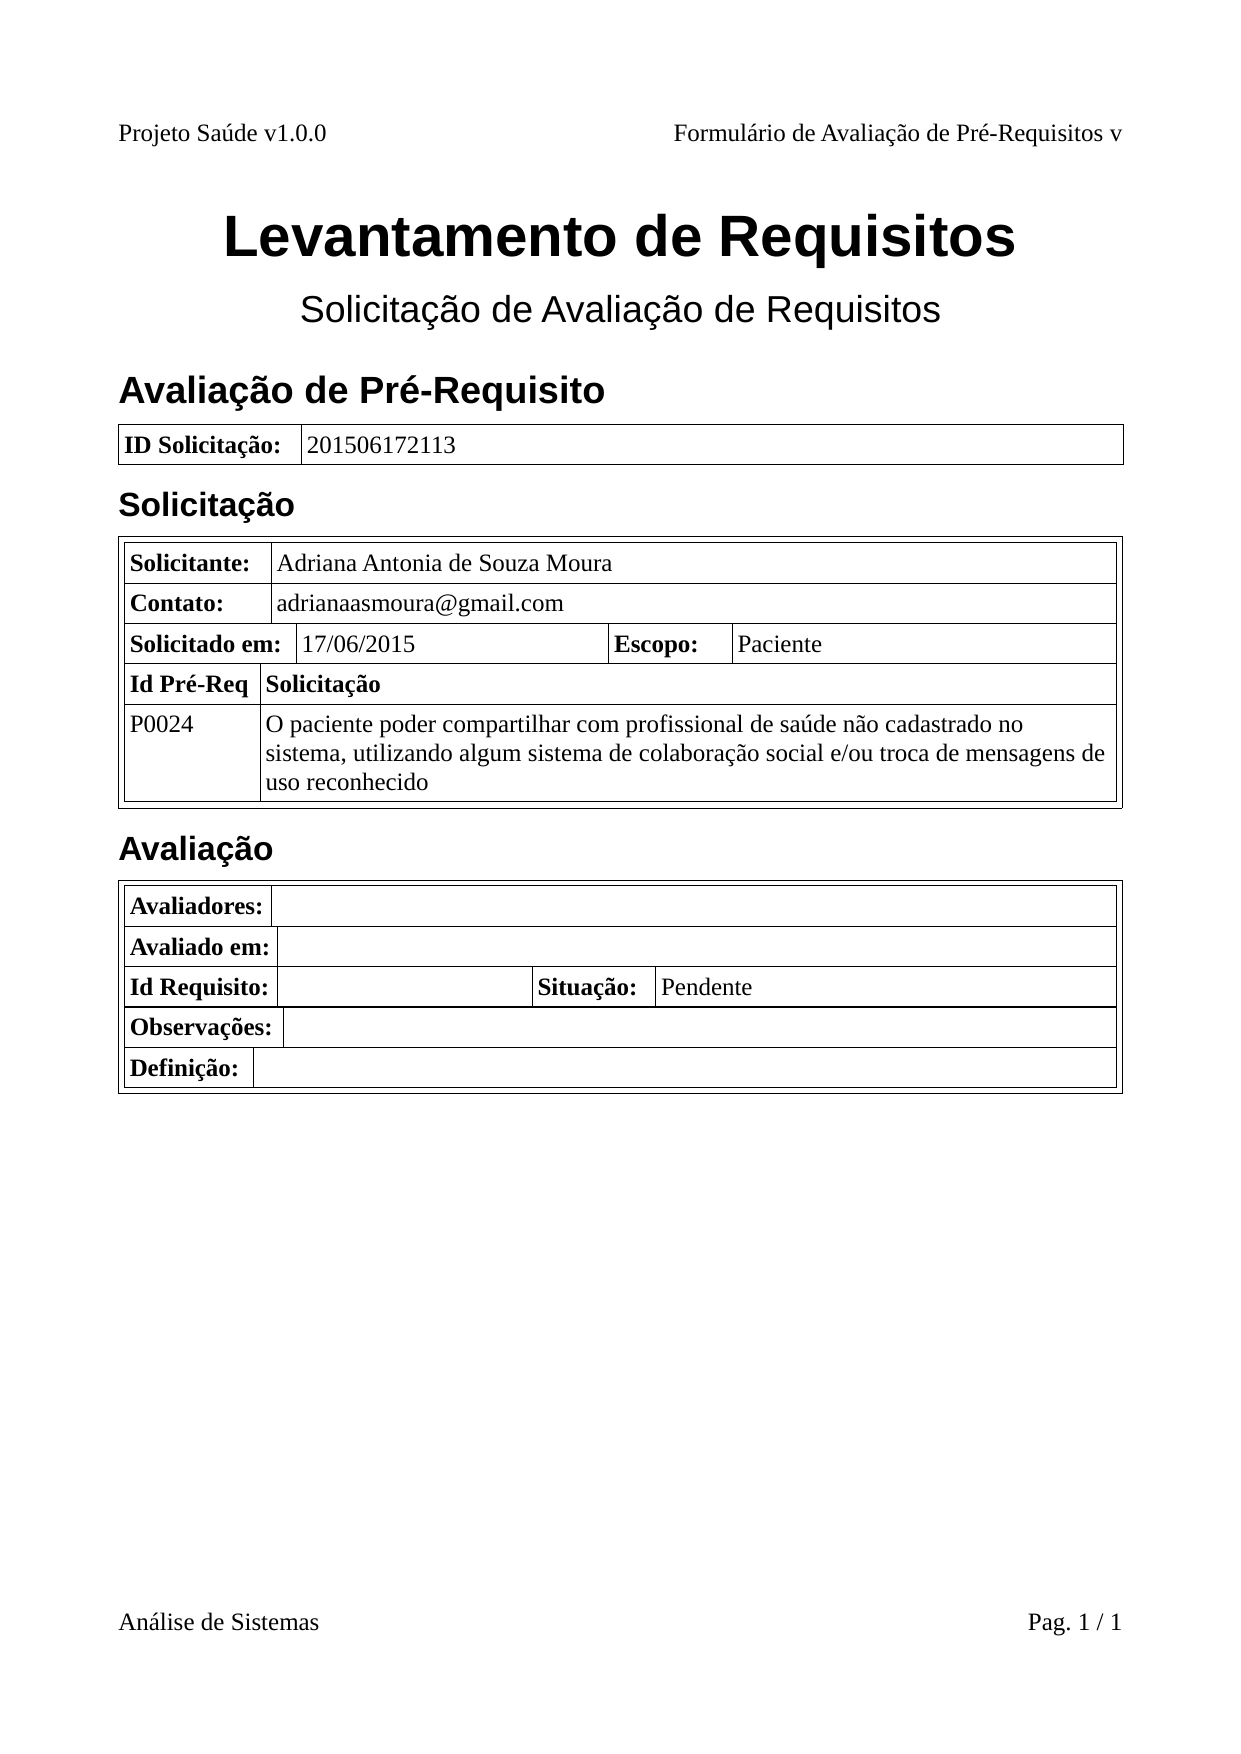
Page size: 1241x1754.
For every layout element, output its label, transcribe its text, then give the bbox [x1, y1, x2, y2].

table_header [284, 1008, 1116, 1047]
table_header Adriana Antonia de Souza Moura [272, 543, 1116, 582]
table_header 201506172113 [302, 425, 1123, 464]
table_header ID Solicitação: [119, 425, 301, 464]
subtitle Avaliação [118, 828, 1122, 867]
table_header [272, 886, 1116, 926]
table_header Avaliadores: [125, 886, 271, 926]
table_header 17/06/2015 [297, 624, 608, 663]
table_cell Contato: [125, 584, 271, 623]
table_header Situação: [533, 967, 655, 1006]
title Levantamento de Requisitos [118, 201, 1122, 268]
table_header [278, 927, 1116, 966]
table_header Escopo: [609, 624, 732, 663]
table_header Id Requisito: [125, 967, 277, 1006]
table_header Definição: [125, 1048, 253, 1087]
table_header [254, 1048, 1116, 1087]
table_header Solicitante: [125, 543, 271, 582]
table_cell O paciente poder compartilhar com profissional de saúde não cadastrado no sistema, utilizando algum sistema de colaboração social e/ou troca de mensagens de uso reconhecido [261, 705, 1116, 801]
table_header Observações: [125, 1008, 283, 1047]
subtitle Solicitação [118, 485, 1122, 524]
table_cell adrianaasmoura@gmail.com [272, 584, 1116, 623]
table_header Paciente [733, 624, 1116, 663]
table_header Avaliado em: [125, 927, 277, 966]
table_header [119, 881, 1122, 1093]
subtitle Avaliação de Pré-Requisito [118, 368, 1122, 411]
table_header [119, 537, 1122, 807]
table_header Id Pré-Req [125, 664, 260, 704]
table_cell P0024 [125, 705, 260, 801]
table_header Solicitação [261, 664, 1116, 704]
table_header [278, 967, 532, 1006]
subtitle Solicitação de Avaliação de Requisitos [118, 287, 1122, 330]
table_header Pendente [656, 967, 1116, 1006]
table_header Solicitado em: [125, 624, 296, 663]
